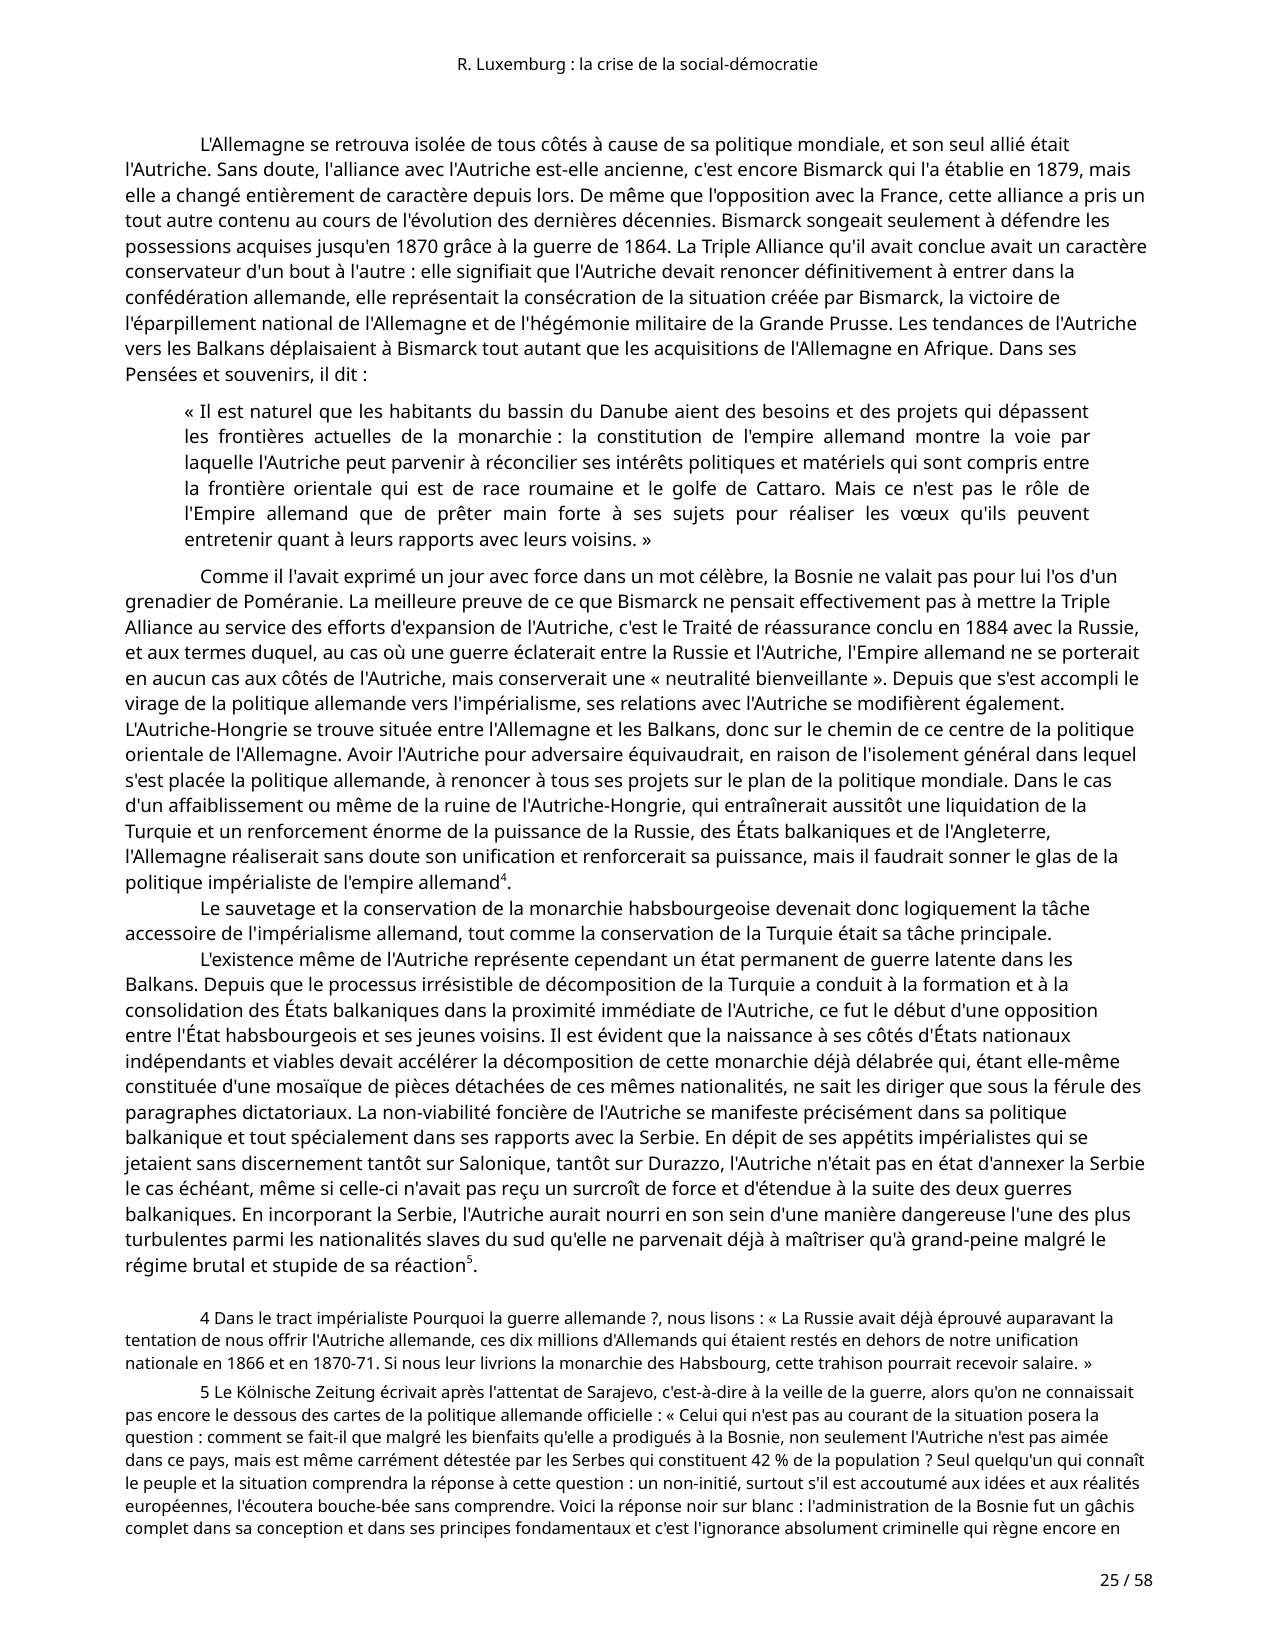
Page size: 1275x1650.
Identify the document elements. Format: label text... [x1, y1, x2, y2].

text Dans le tract impérialiste Pourquoi la guerre allemande ?, nous lisons : « La Russie avait déjà éprouvé auparavant la tentation de nous offrir l'Autriche allemande, ces dix millions d'Allemands qui étaient restés en dehors de notre unification nationale en 1866 et en 1870-71. Si nous leur livrions la monarchie des Habsbourg, cette trahison pourrait recevoir salaire. » [125, 1306, 1150, 1374]
text Comme il l'avait exprimé un jour avec force dans un mot célèbre, la Bosnie ne valait pas pour lui l'os d'un grenadier de Poméranie. La meilleure preuve de ce que Bismarck ne pensait effectivement pas à mettre la Triple Alliance au service des efforts d'expansion de l'Autriche, c'est le Traité de réassurance conclu en 1884 avec la Russie, et aux termes duquel, au cas où une guerre éclaterait entre la Russie et l'Autriche, l'Empire allemand ne se porterait en aucun cas aux côtés de l'Autriche, mais conserverait une « neutralité bienveillante ». Depuis que s'est accompli le virage de la politique allemande vers l'impérialisme, ses relations avec l'Autriche se modifièrent également. L'Autriche-Hongrie se trouve située entre l'Allemagne et les Balkans, donc sur le chemin de ce centre de la politique orientale de l'Allemagne. Avoir l'Autriche pour adversaire équivaudrait, en raison de l'isolement général dans lequel s'est placée la politique allemande, à renoncer à tous ses projets sur le plan de la politique mondiale. Dans le cas d'un affaiblissement ou même de la ruine de l'Autriche-Hongrie, qui entraînerait aussitôt une liquidation de la Turquie et un renforcement énorme de la puissance de la Russie, des États balkaniques et de l'Angleterre, l'Allemagne réaliserait sans doute son unification et renforcerait sa puissance, mais il faudrait sonner le glas de la politique impérialiste de l'empire allemand. [125, 563, 1150, 895]
text Le Kölnische Zeitung écrivait après l'attentat de Sarajevo, c'est-à-dire à la veille de la guerre, alors qu'on ne connaissait pas encore le dessous des cartes de la politique allemande officielle : « Celui qui n'est pas au courant de la situation posera la question : comment se fait-il que malgré les bienfaits qu'elle a prodigués à la Bosnie, non seulement l'Autriche n'est pas aimée dans ce pays, mais est même carrément détestée par les Serbes qui constituent 42 % de la population ? Seul quelqu'un qui connaît le peuple et la situation comprendra la réponse à cette question : un non-initié, surtout s'il est accoutumé aux idées et aux réalités européennes, l'écoutera bouche-bée sans comprendre. Voici la réponse noir sur blanc : l'administration de la Bosnie fut un gâchis complet dans sa conception et dans ses principes fondamentaux et c'est l'ignorance absolument criminelle qui règne encore en [125, 1381, 1150, 1539]
text L'Allemagne se retrouva isolée de tous côtés à cause de sa politique mondiale, et son seul allié était l'Autriche. Sans doute, l'alliance avec l'Autriche est-elle ancienne, c'est encore Bismarck qui l'a établie en 1879, mais elle a changé entièrement de caractère depuis lors. De même que l'opposition avec la France, cette alliance a pris un tout autre contenu au cours de l'évolution des dernières décennies. Bismarck songeait seulement à défendre les possessions acquises jusqu'en 1870 grâce à la guerre de 1864. La Triple Alliance qu'il avait conclue avait un caractère conservateur d'un bout à l'autre : elle signifiait que l'Autriche devait renoncer définitivement à entrer dans la confédération allemande, elle représentait la consécration de la situation créée par Bismarck, la victoire de l'éparpillement national de l'Allemagne et de l'hégémonie militaire de la Grande Prusse. Les tendances de l'Autriche vers les Balkans déplaisaient à Bismarck tout autant que les acquisitions de l'Allemagne en Afrique. Dans ses Pensées et souvenirs, il dit : [125, 131, 1150, 386]
text L'existence même de l'Autriche représente cependant un état permanent de guerre latente dans les Balkans. Depuis que le processus irrésistible de décomposition de la Turquie a conduit à la formation et à la consolidation des États balkaniques dans la proximité immédiate de l'Autriche, ce fut le début d'une opposition entre l'État habsbourgeois et ses jeunes voisins. Il est évident que la naissance à ses côtés d'États nationaux indépendants et viables devait accélérer la décomposition de cette monarchie déjà délabrée qui, étant elle-même constituée d'une mosaïque de pièces détachées de ces mêmes nationalités, ne sait les diriger que sous la férule des paragraphes dictatoriaux. La non-viabilité foncière de l'Autriche se manifeste précisément dans sa politique balkanique et tout spécialement dans ses rapports avec la Serbie. En dépit de ses appétits impérialistes qui se jetaient sans discernement tantôt sur Salonique, tantôt sur Durazzo, l'Autriche n'était pas en état d'annexer la Serbie le cas échéant, même si celle-ci n'avait pas reçu un surcroît de force et d'étendue à la suite des deux guerres balkaniques. En incorporant la Serbie, l'Autriche aurait nourri en son sein d'une manière dangereuse l'une des plus turbulentes parmi les nationalités slaves du sud qu'elle ne parvenait déjà à maîtriser qu'à grand-peine malgré le régime brutal et stupide de sa réaction. [125, 946, 1150, 1278]
text « Il est naturel que les habitants du bassin du Danube aient des besoins et des projets qui dépassent les frontières actuelles de la monarchie : la constitution de l'empire allemand montre la voie par laquelle l'Autriche peut parvenir à réconcilier ses intérêts politiques et matériels qui sont compris entre la frontière orientale qui est de race roumaine et le golfe de Cattaro. Mais ce n'est pas le rôle de l'Empire allemand que de prêter main forte à ses sujets pour réaliser les vœux qu'ils peuvent entretenir quant à leurs rapports avec leurs voisins. » [184, 398, 1091, 551]
text Le sauvetage et la conservation de la monarchie habsbourgeoise devenait donc logiquement la tâche accessoire de l'impérialisme allemand, tout comme la conservation de la Turquie était sa tâche principale. [125, 895, 1150, 946]
